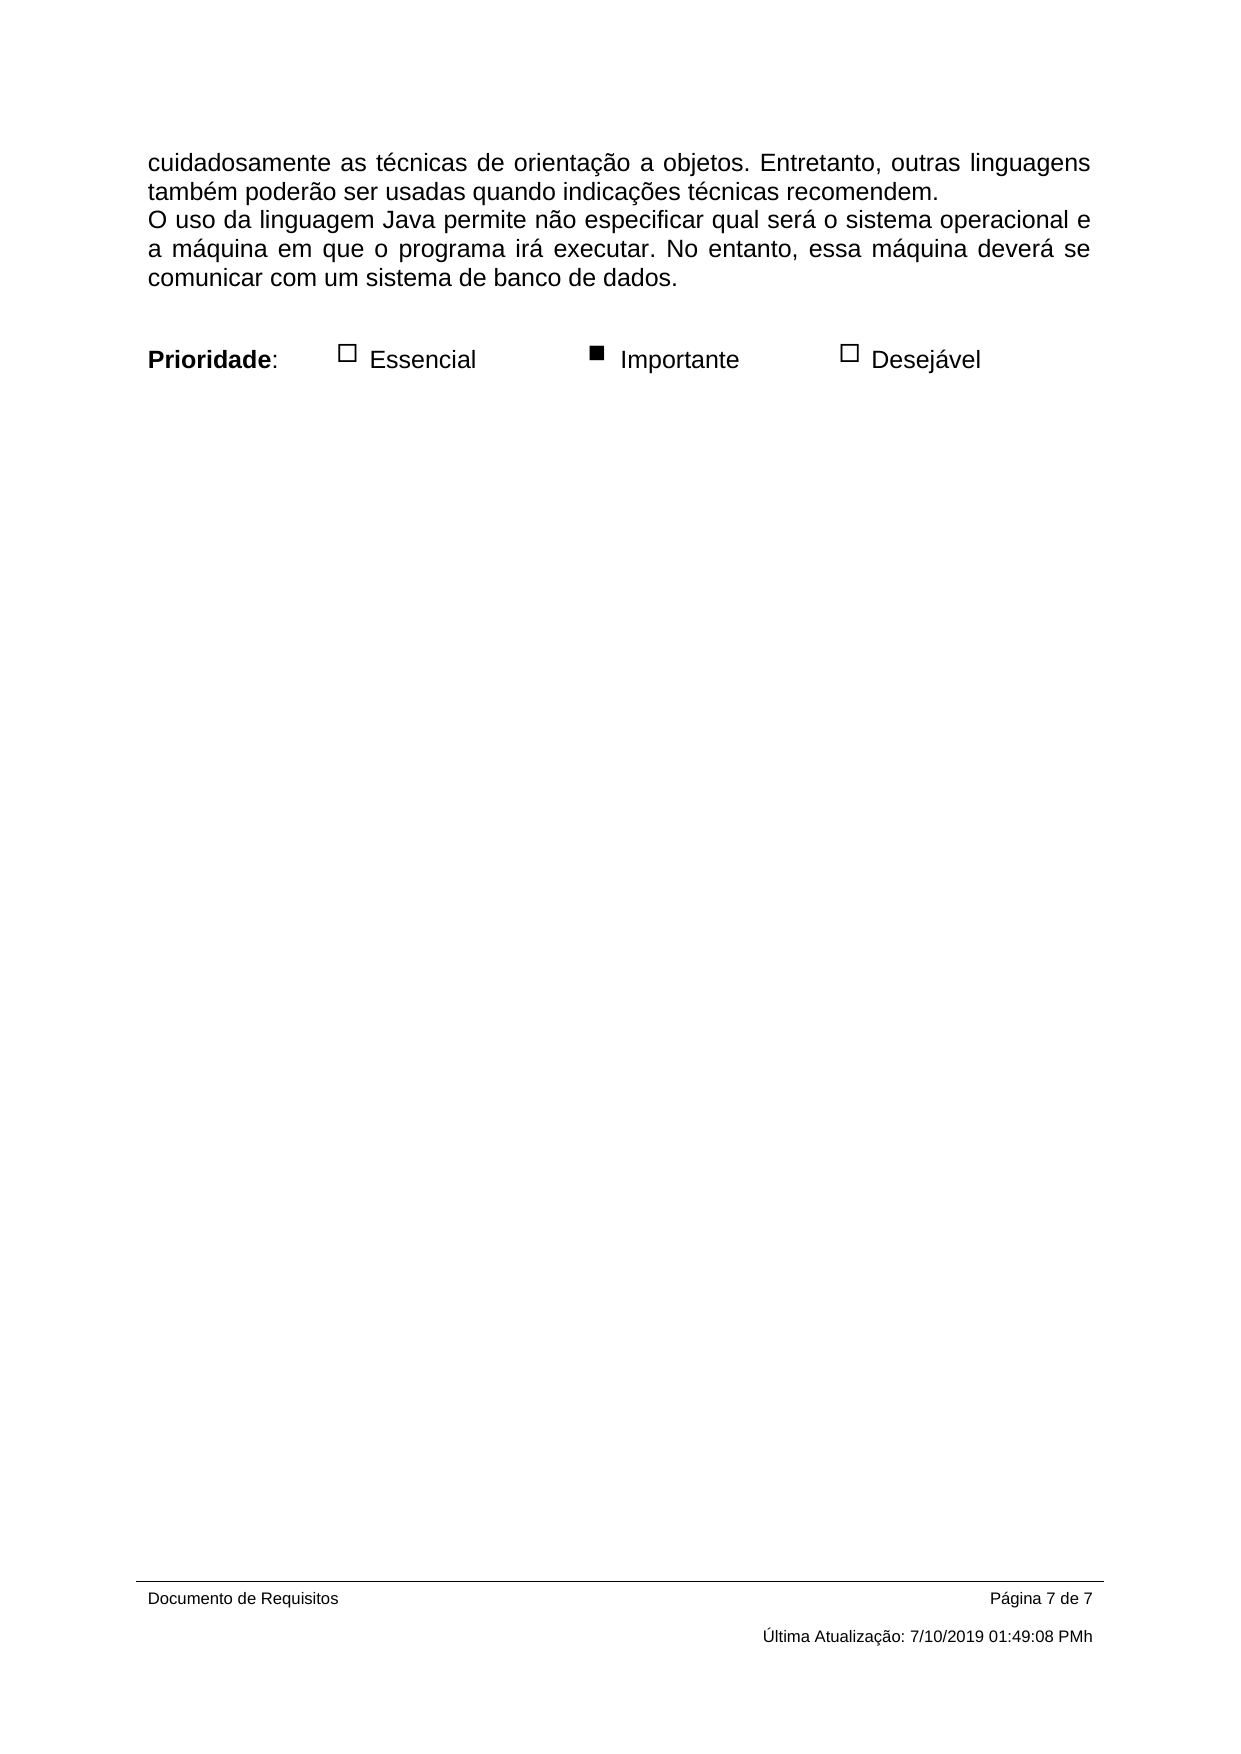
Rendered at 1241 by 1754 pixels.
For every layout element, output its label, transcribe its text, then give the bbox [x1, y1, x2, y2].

text cuidadosamente as técnicas de orientação a objetos. Entretanto, outras linguagens também poderão ser usadas quando indicações técnicas recomendem. [148, 148, 1092, 205]
table_header Essencial [369, 320, 576, 399]
table_header  [576, 320, 620, 399]
table_header Desejável [871, 320, 1015, 399]
text O uso da linguagem Java permite não especificar qual será o sistema operacional e a máquina em que o programa irá executar. No entanto, essa máquina deverá se comunicar com um sistema de banco de dados. [148, 205, 1092, 291]
table_header  [325, 320, 369, 399]
table_header Importante [620, 320, 827, 399]
table_header  [827, 320, 871, 399]
table_header Prioridade: [136, 320, 325, 399]
